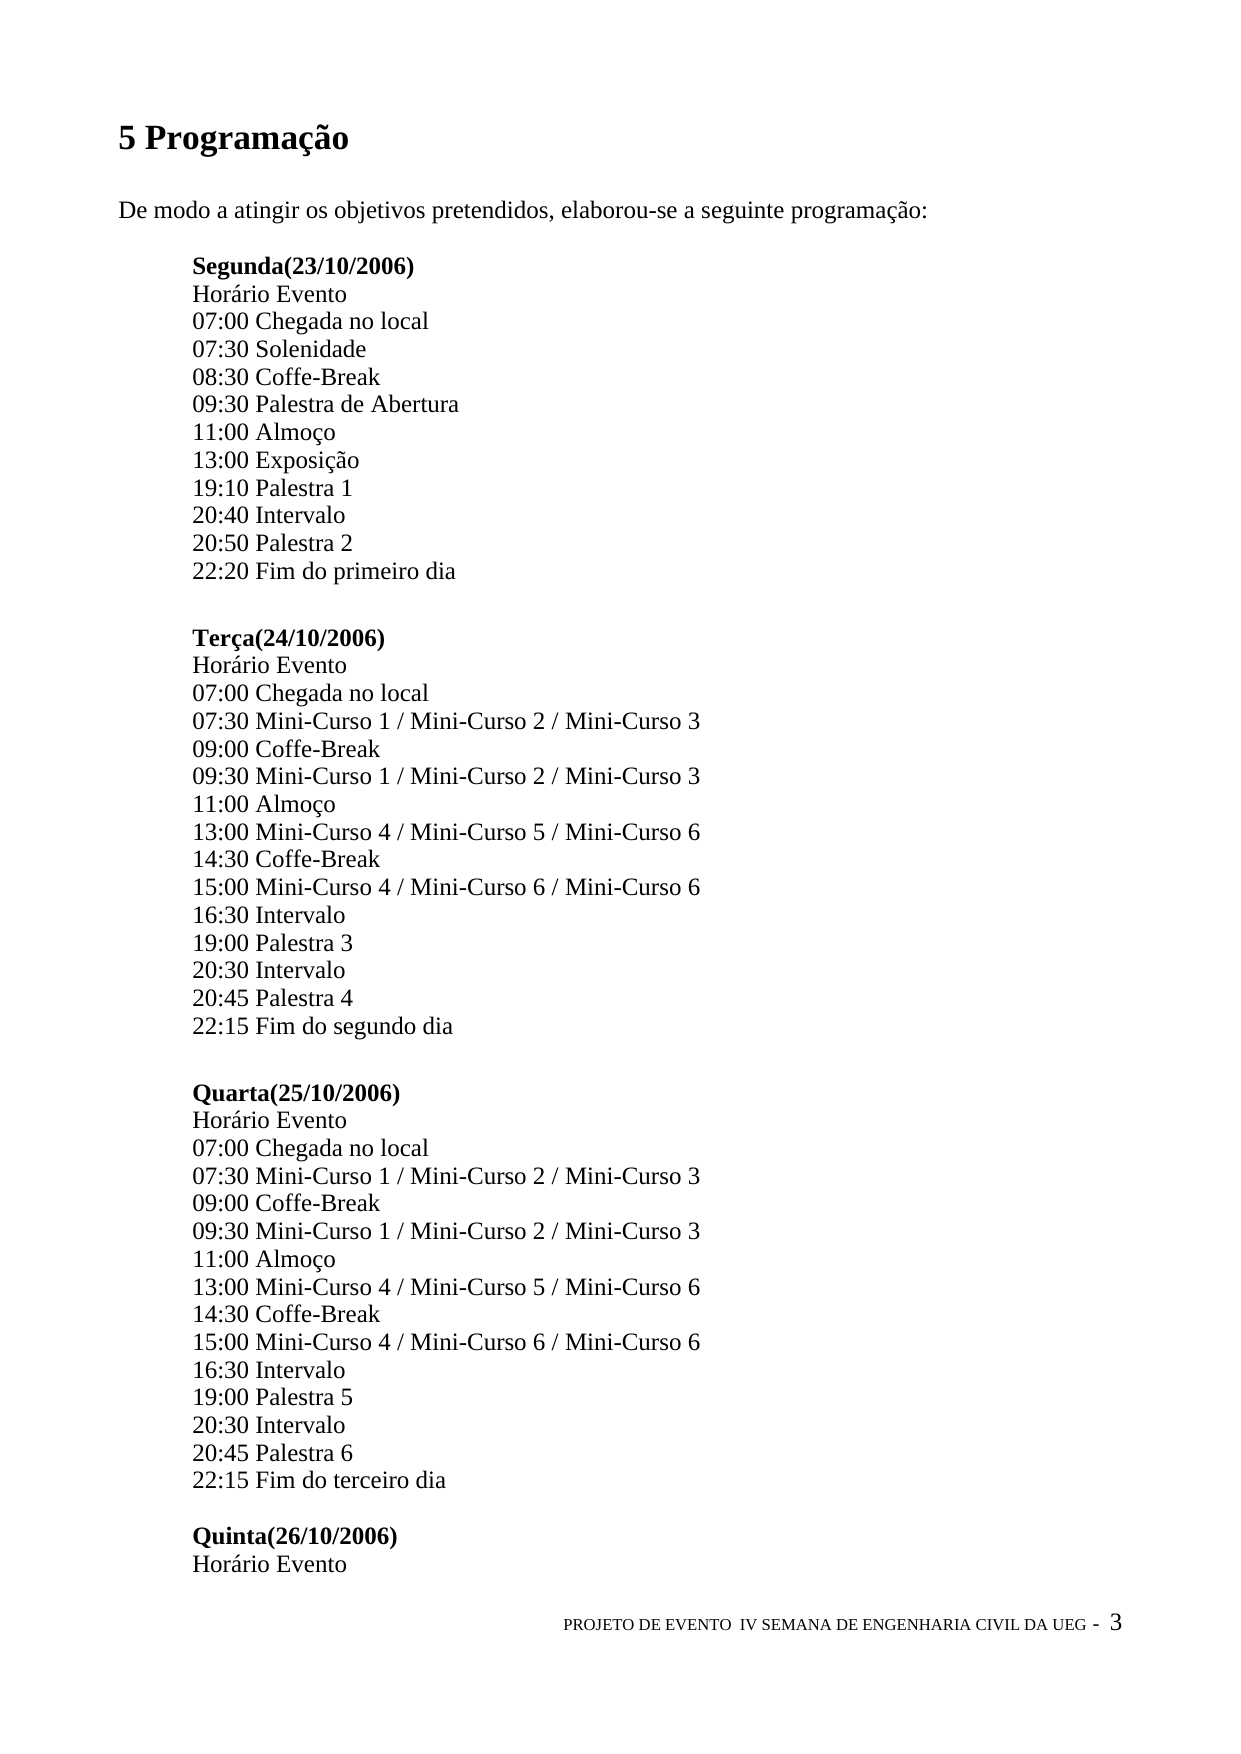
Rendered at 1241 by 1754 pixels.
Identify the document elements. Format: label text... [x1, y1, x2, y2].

text Horário Evento [192, 1106, 1122, 1134]
text 07:00 Chegada no local [192, 307, 1122, 335]
text Horário Evento [192, 1550, 1122, 1577]
text 11:00 Almoço [192, 790, 1122, 818]
text Segunda(23/10/2006) [192, 252, 1122, 280]
text Terça(24/10/2006) [192, 624, 1122, 652]
text 07:00 Chegada no local [192, 679, 1122, 707]
text 08:30 Coffe-Break [192, 363, 1122, 391]
text 15:00 Mini-Curso 4 / Mini-Curso 6 / Mini-Curso 6 [192, 873, 1122, 901]
text 07:30 Mini-Curso 1 / Mini-Curso 2 / Mini-Curso 3 [192, 707, 1122, 735]
text 20:40 Intervalo [192, 501, 1122, 529]
text 20:30 Intervalo [192, 956, 1122, 984]
text 09:00 Coffe-Break [192, 735, 1122, 762]
text 22:15 Fim do segundo dia [192, 1012, 1122, 1039]
text 20:45 Palestra 6 [192, 1439, 1122, 1467]
text 11:00 Almoço [192, 418, 1122, 446]
text Quinta(26/10/2006) [192, 1522, 1122, 1550]
text 09:30 Mini-Curso 1 / Mini-Curso 2 / Mini-Curso 3 [192, 1217, 1122, 1245]
text De modo a atingir os objetivos pretendidos, elaborou-se a seguinte programação: [118, 197, 1122, 224]
text 19:00 Palestra 3 [192, 929, 1122, 956]
text 13:00 Mini-Curso 4 / Mini-Curso 5 / Mini-Curso 6 [192, 818, 1122, 846]
text 20:30 Intervalo [192, 1411, 1122, 1439]
text 07:30 Solenidade [192, 335, 1122, 363]
text 14:30 Coffe-Break [192, 846, 1122, 873]
text 13:00 Exposição [192, 446, 1122, 474]
text 09:00 Coffe-Break [192, 1189, 1122, 1217]
text 11:00 Almoço [192, 1245, 1122, 1273]
text 22:15 Fim do terceiro dia [192, 1467, 1122, 1494]
text 22:20 Fim do primeiro dia [192, 557, 1122, 584]
text Horário Evento [192, 652, 1122, 679]
text 09:30 Mini-Curso 1 / Mini-Curso 2 / Mini-Curso 3 [192, 762, 1122, 790]
text 16:30 Intervalo [192, 901, 1122, 929]
text 20:50 Palestra 2 [192, 529, 1122, 557]
text 5 Programação [118, 118, 1122, 157]
text Quarta(25/10/2006) [192, 1079, 1122, 1106]
text 13:00 Mini-Curso 4 / Mini-Curso 5 / Mini-Curso 6 [192, 1273, 1122, 1300]
text 16:30 Intervalo [192, 1356, 1122, 1383]
text 09:30 Palestra de Abertura [192, 391, 1122, 418]
text 20:45 Palestra 4 [192, 984, 1122, 1012]
text 07:00 Chegada no local [192, 1134, 1122, 1162]
text 19:00 Palestra 5 [192, 1383, 1122, 1411]
text Horário Evento [192, 280, 1122, 307]
text 19:10 Palestra 1 [192, 474, 1122, 501]
text 14:30 Coffe-Break [192, 1300, 1122, 1328]
text 07:30 Mini-Curso 1 / Mini-Curso 2 / Mini-Curso 3 [192, 1162, 1122, 1189]
text 15:00 Mini-Curso 4 / Mini-Curso 6 / Mini-Curso 6 [192, 1328, 1122, 1356]
